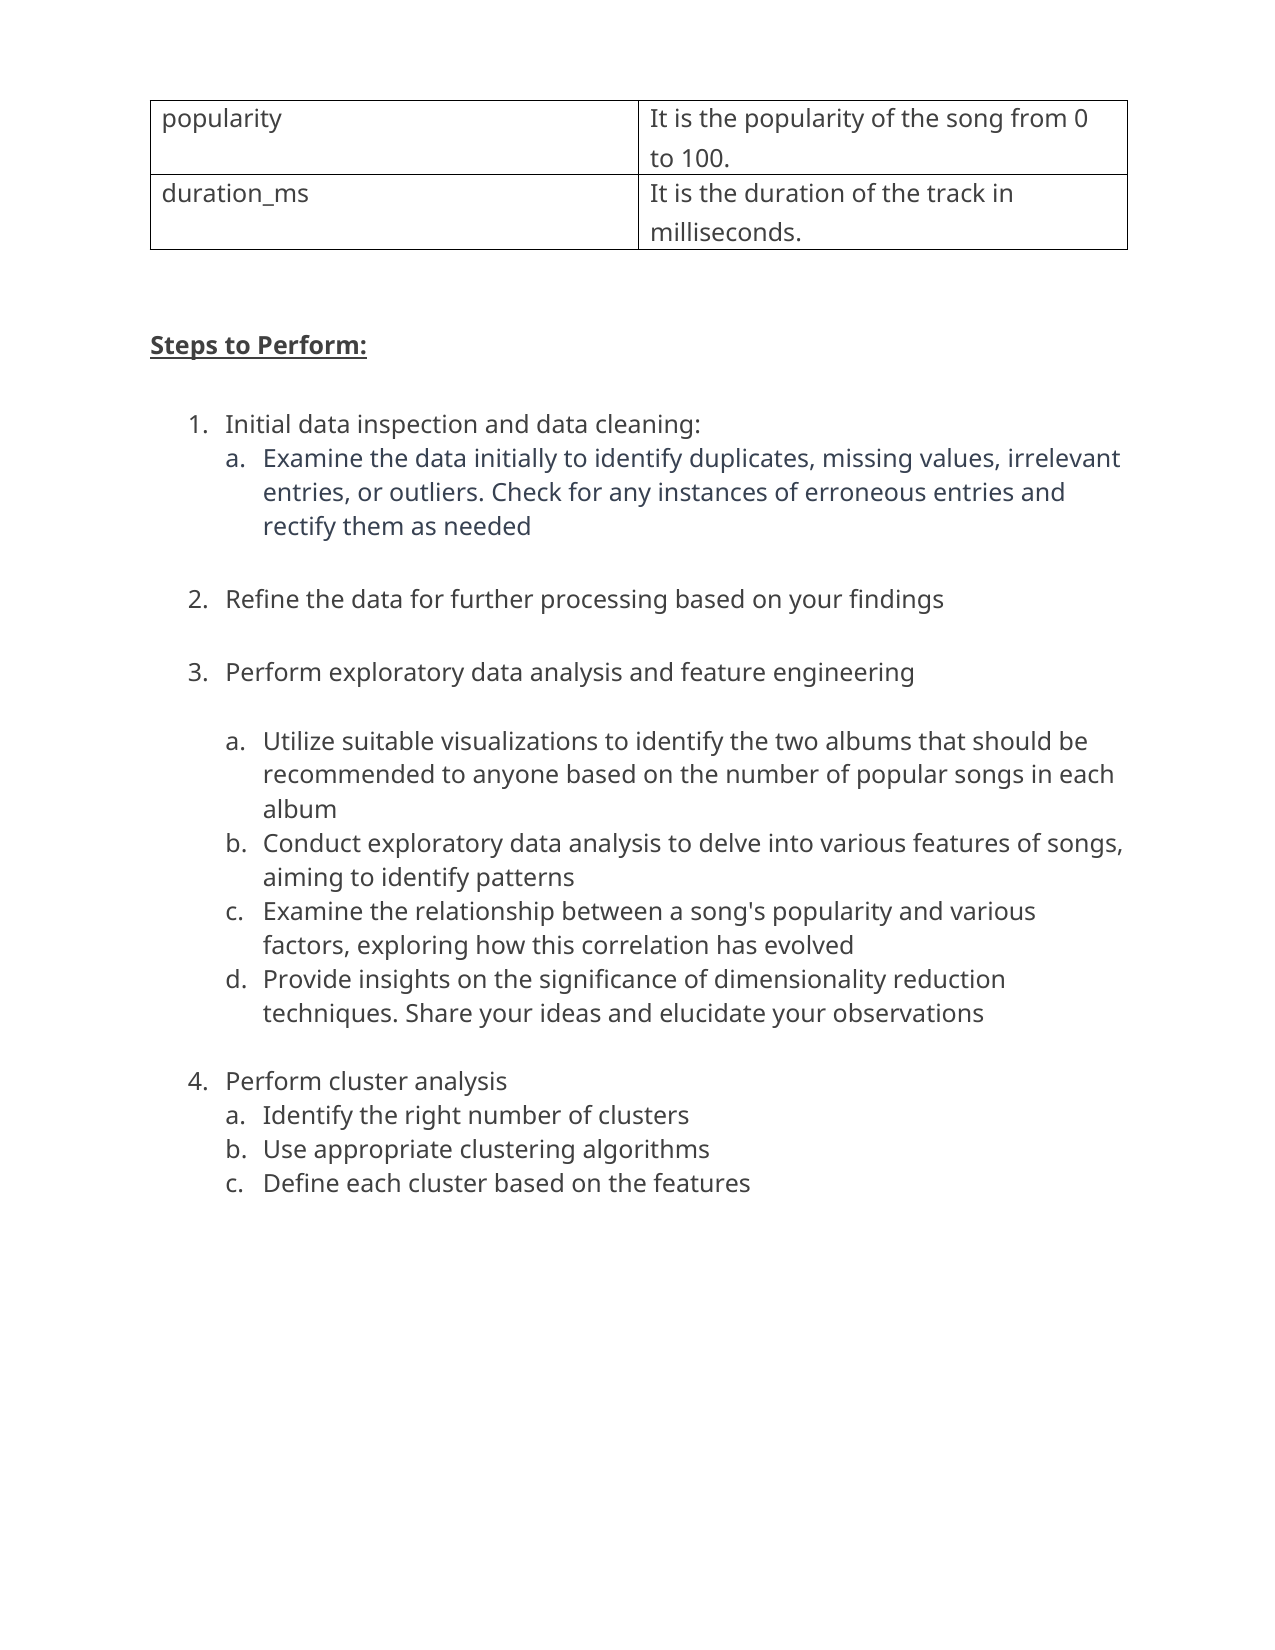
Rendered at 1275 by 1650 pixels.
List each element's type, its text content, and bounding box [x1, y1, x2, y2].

table_cell It is the popularity of the song from 0 to 100. [639, 101, 1127, 174]
list Examine the data initially to identify duplicates, missing values, irrelevant entries, or outliers. Check for any instances of erroneous entries and rectify them as needed [225, 440, 1128, 543]
text Steps to Perform: [150, 328, 1128, 362]
table_cell It is the duration of the track in milliseconds. [639, 175, 1127, 249]
list Use appropriate clustering algorithms [225, 1132, 1128, 1166]
list Utilize suitable visualizations to identify the two albums that should be recommended to anyone based on the number of popular songs in each album [225, 723, 1128, 825]
table_cell duration_ms [151, 175, 638, 249]
list Identify the right number of clusters [225, 1098, 1128, 1132]
table_cell popularity [151, 101, 638, 174]
list Initial data inspection and data cleaning: [188, 406, 1128, 440]
list Conduct exploratory data analysis to delve into various features of songs, aiming to identify patterns [225, 825, 1128, 893]
list Define each cluster based on the features [225, 1166, 1128, 1200]
list Provide insights on the significance of dimensionality reduction techniques. Share your ideas and elucidate your observations [225, 962, 1128, 1030]
list Refine the data for further processing based on your findings [188, 582, 1128, 616]
list Perform exploratory data analysis and feature engineering [188, 655, 1128, 689]
list Examine the relationship between a song's popularity and various factors, exploring how this correlation has evolved [225, 893, 1128, 962]
list Perform cluster analysis [188, 1064, 1128, 1098]
